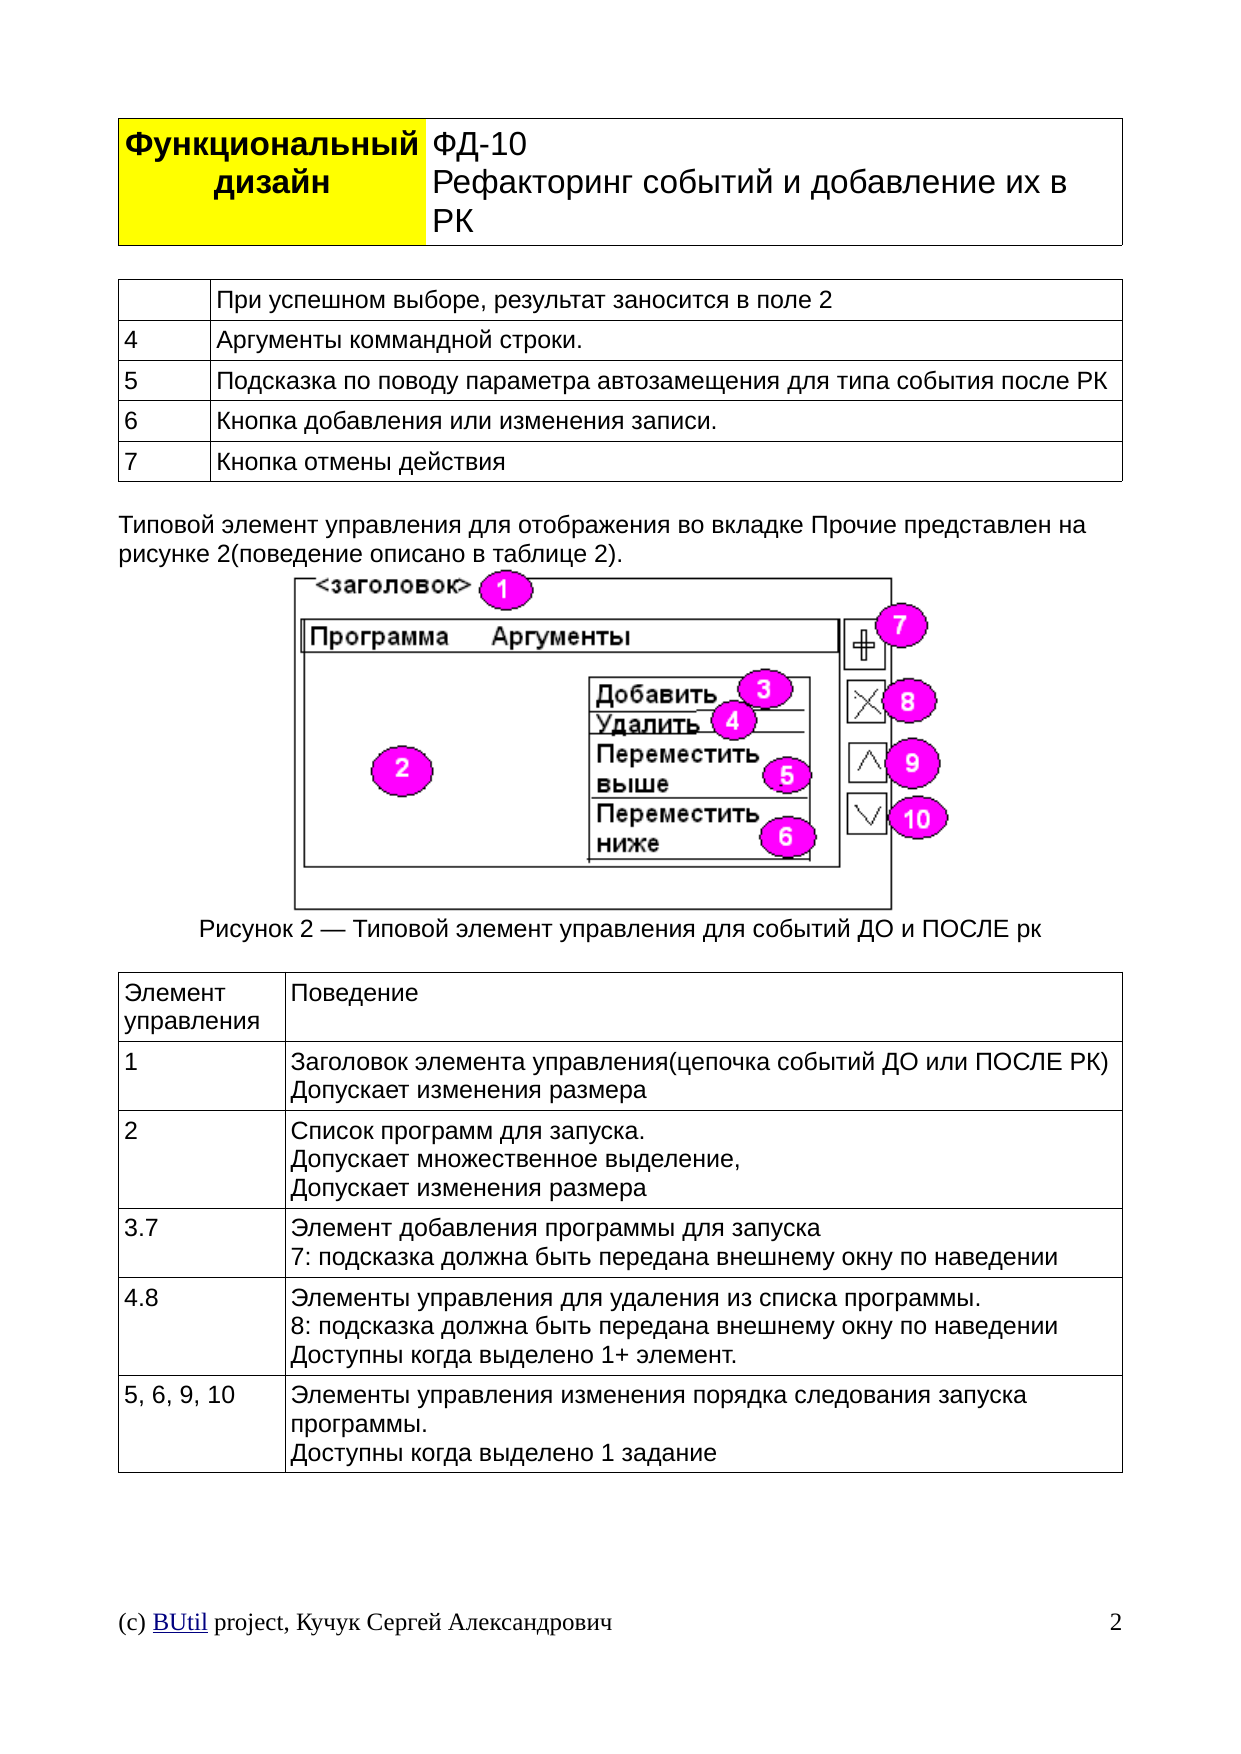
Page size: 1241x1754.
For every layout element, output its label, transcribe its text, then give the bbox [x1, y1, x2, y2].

table_cell При успешном выборе, результат заносится в поле 2 [211, 280, 1122, 320]
table_cell 4,8 [119, 1278, 285, 1374]
table_cell Аргументы коммандной строки. [211, 321, 1122, 360]
picture [285, 567, 955, 915]
table_header Поведение [286, 973, 1122, 1041]
table_cell 4 [119, 321, 210, 360]
table_cell [119, 280, 210, 320]
table_cell 3,7 [119, 1209, 285, 1277]
table_cell 5 [119, 361, 210, 400]
table_header Элемент управления [119, 973, 285, 1041]
table_cell Кнопка отмены действия [211, 442, 1122, 481]
table_cell Заголовок элемента управления(цепочка событий ДО или ПОСЛЕ РК) Допускает изменения размера [286, 1042, 1122, 1110]
table_cell 6 [119, 401, 210, 441]
table_cell Подсказка по поводу параметра автозамещения для типа события после РК [211, 361, 1122, 400]
table_cell Элемент добавления программы для запуска 7: подсказка должна быть передана внешнему окну по наведении [286, 1209, 1122, 1277]
table_cell 7 [119, 442, 210, 481]
table_cell Список программ для запуска. Допускает множественное выделение, Допускает изменения размера [286, 1111, 1122, 1208]
text Типовой элемент управления для отображения во вкладке Прочие представлен на рисунке 2(поведение описано в таблице 2). [118, 510, 1122, 567]
table_cell 5, 6, 9, 10 [119, 1376, 285, 1472]
text Рисунок 2 — Типовой элемент управления для событий ДО и ПОСЛЕ рк [118, 567, 1122, 943]
table_cell Кнопка добавления или изменения записи. [211, 401, 1122, 441]
table_cell 2 [119, 1111, 285, 1208]
table_cell 1 [119, 1042, 285, 1110]
table_cell Элементы управления для удаления из списка программы. 8: подсказка должна быть передана внешнему окну по наведении Доступны когда выделено 1+ элемент. [286, 1278, 1122, 1374]
table_cell Элементы управления изменения порядка следования запуска программы. Доступны когда выделено 1 задание [286, 1376, 1122, 1472]
